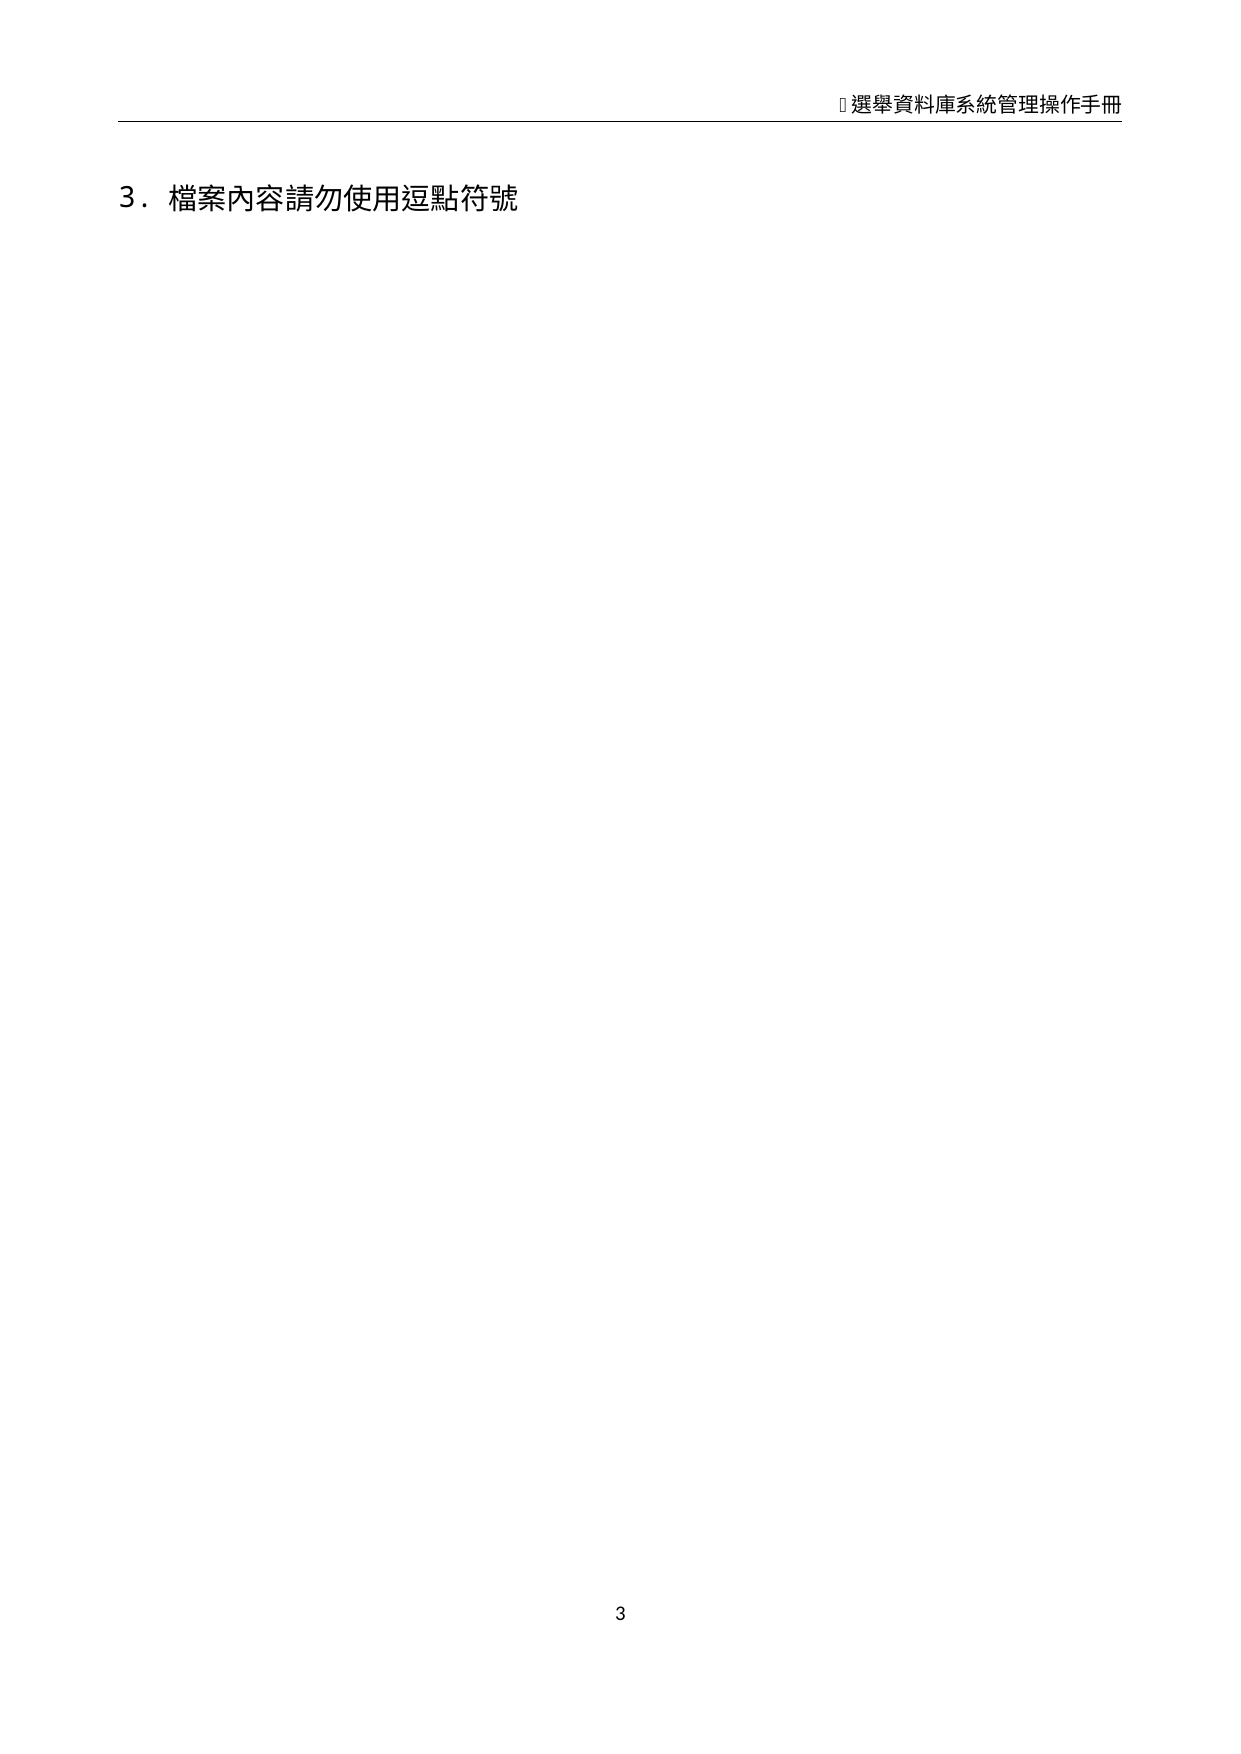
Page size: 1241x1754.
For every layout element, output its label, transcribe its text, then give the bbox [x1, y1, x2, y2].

list 檔案內容請勿使用逗點符號 [118, 155, 1122, 217]
